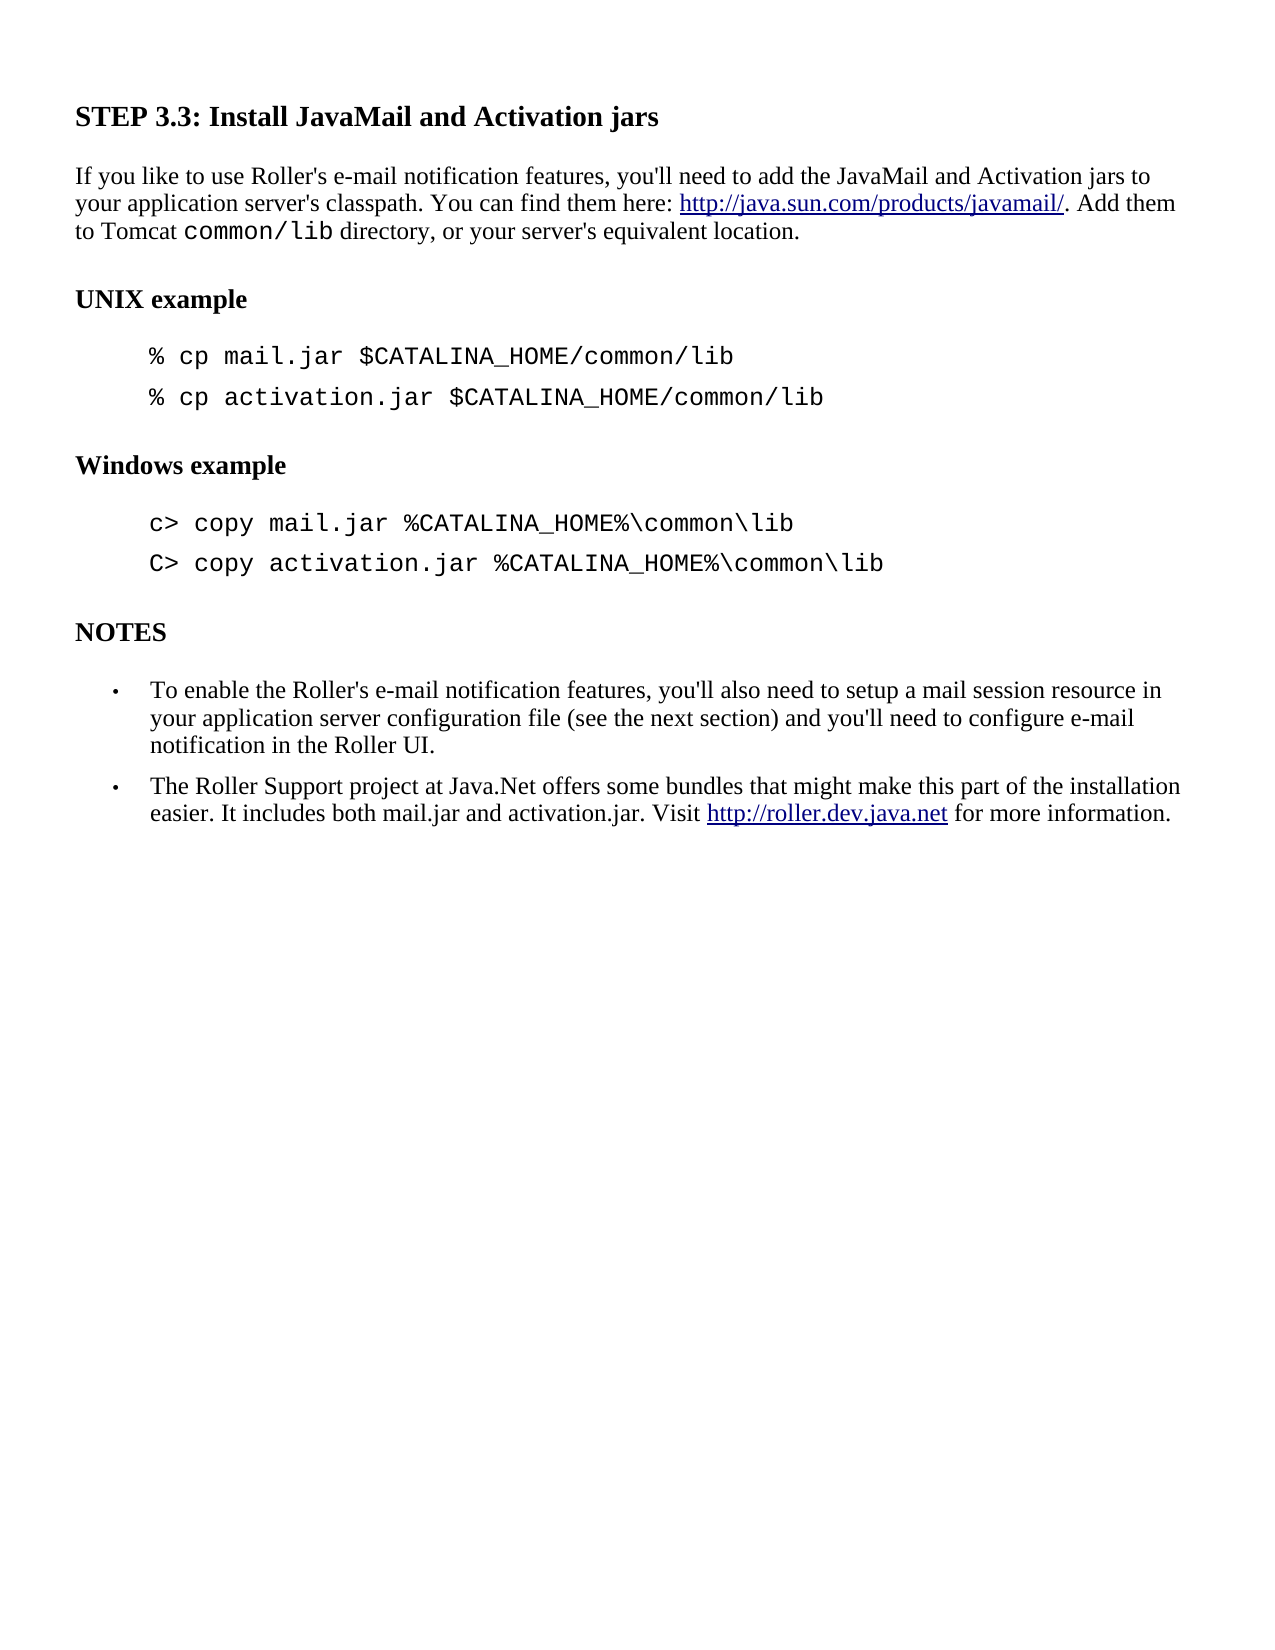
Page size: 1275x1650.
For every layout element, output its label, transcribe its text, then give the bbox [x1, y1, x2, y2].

text If you like to use Roller's e-mail notification features, you'll need to add the JavaMail and Activation jars to your application server's classpath. You can find them here: http://java.sun.com/products/javamail/. Add them to Tomcat common/lib directory, or your server's equivalent location. [75, 162, 1200, 247]
subtitle UNIX example [75, 284, 1200, 314]
subtitle Windows example [75, 451, 1200, 481]
list The Roller Support project at Java.Net offers some bundles that might make this part of the installation easier. It includes both mail.jar and activation.jar. Visit http://roller.dev.java.net for more information. [112, 772, 1200, 827]
text C> copy activation.jar %CATALINA_HOME%\common\lib [75, 551, 1200, 579]
text c> copy mail.jar %CATALINA_HOME%\common\lib [75, 510, 1200, 538]
text % cp activation.jar $CATALINA_HOME/common/lib [75, 385, 1200, 413]
subtitle NOTES [75, 617, 1200, 647]
text % cp mail.jar $CATALINA_HOME/common/lib [75, 344, 1200, 372]
list To enable the Roller's e-mail notification features, you'll also need to setup a mail session resource in your application server configuration file (see the next section) and you'll need to configure e-mail notification in the Roller UI. [112, 676, 1200, 759]
subtitle STEP 3.3: Install JavaMail and Activation jars [75, 100, 1200, 132]
